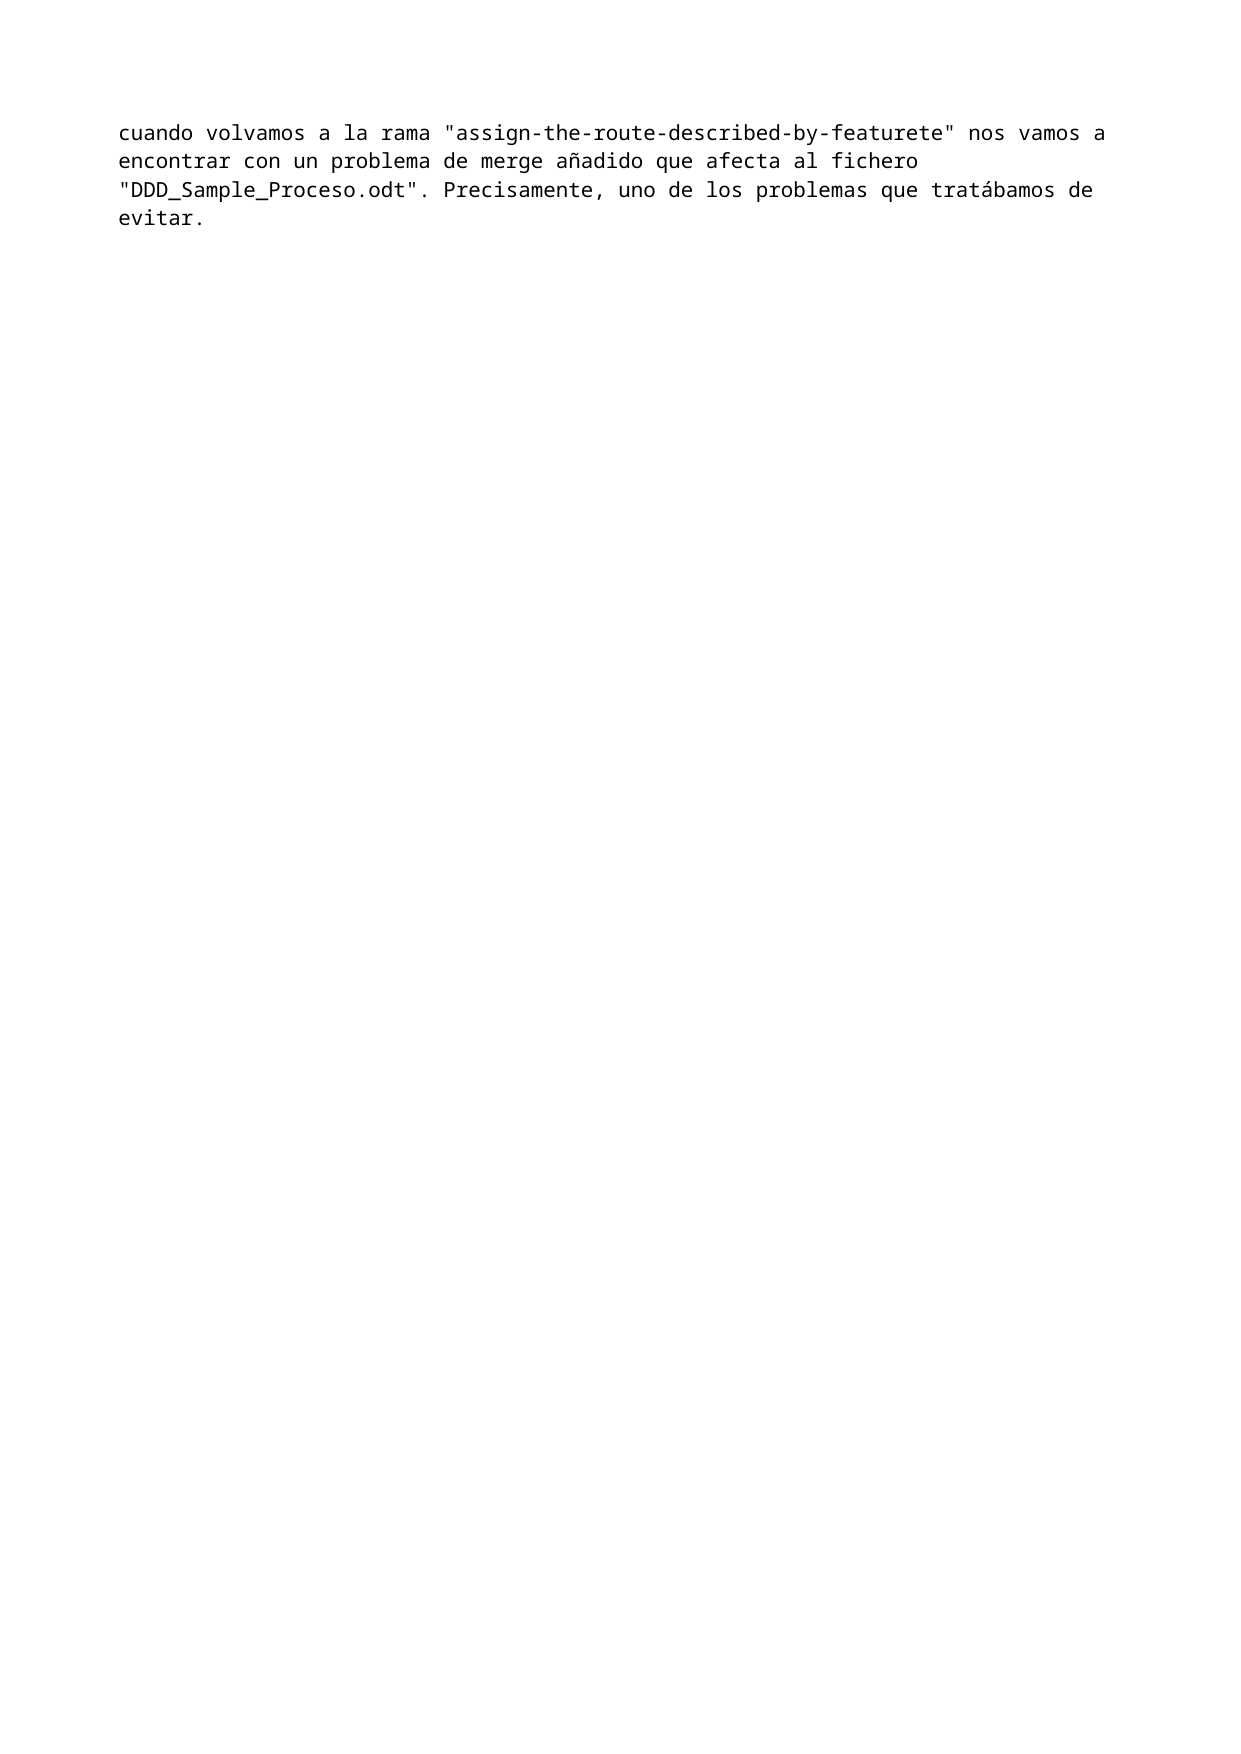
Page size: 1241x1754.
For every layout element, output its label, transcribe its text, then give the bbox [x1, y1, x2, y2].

text cuando volvamos a la rama "assign-the-route-described-by-featurete" nos vamos a encontrar con un problema de merge añadido que afecta al fichero "DDD_Sample_Proceso.odt". Precisamente, uno de los problemas que tratábamos de evitar. [118, 118, 1122, 232]
